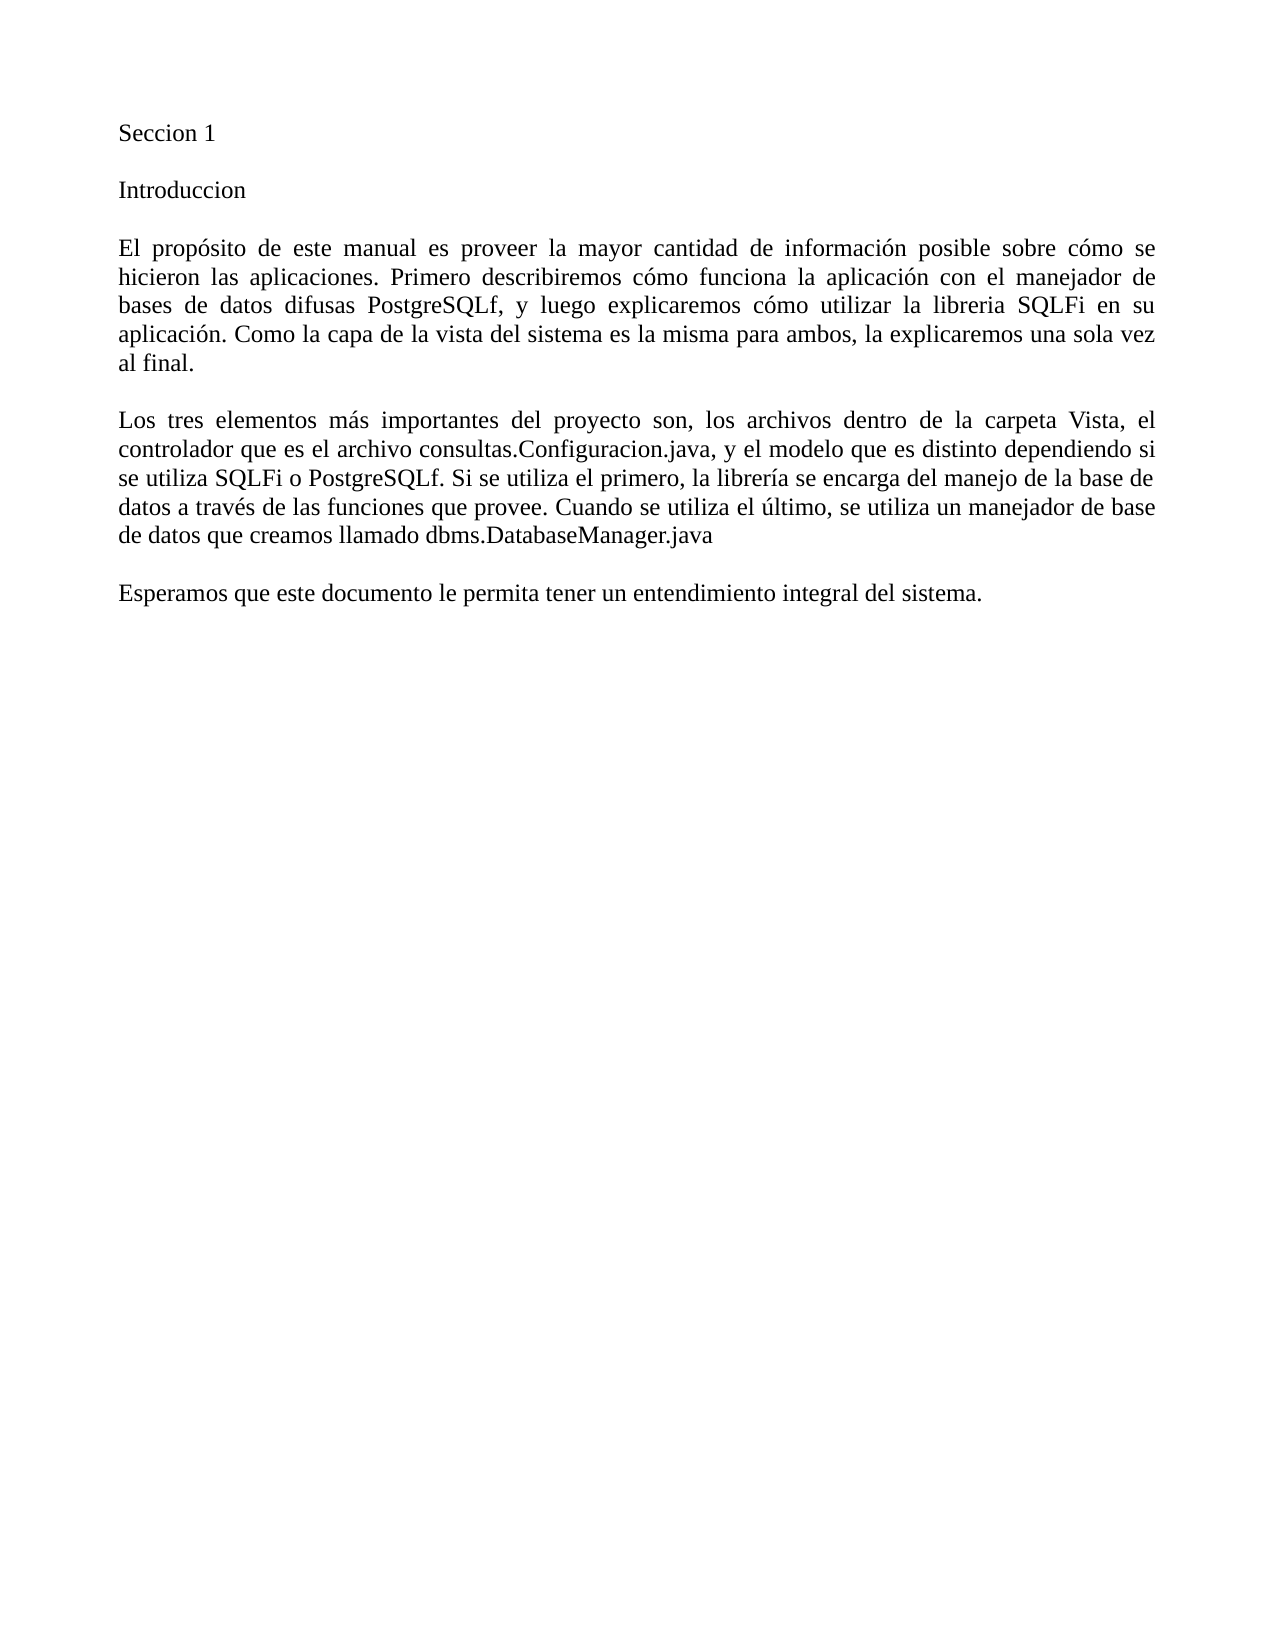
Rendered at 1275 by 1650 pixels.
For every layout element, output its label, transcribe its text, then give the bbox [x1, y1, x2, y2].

text Los tres elementos más importantes del proyecto son, los archivos dentro de la carpeta Vista, el controlador que es el archivo consultas.Configuracion.java, y el modelo que es distinto dependiendo si se utiliza SQLFi o PostgreSQLf. Si se utiliza el primero, la librería se encarga del manejo de la base de datos a través de las funciones que provee. Cuando se utiliza el último, se utiliza un manejador de base de datos que creamos llamado dbms.DatabaseManager.java [118, 406, 1157, 549]
text Introduccion El propósito de este manual es proveer la mayor cantidad de información posible sobre cómo se hicieron las aplicaciones. Primero describiremos cómo funciona la aplicación con el manejador de bases de datos difusas PostgreSQLf, y luego explicaremos cómo utilizar la libreria SQLFi en su aplicación. Como la capa de la vista del sistema es la misma para ambos, la explicaremos una sola vez al final. [118, 147, 1157, 377]
text Esperamos que este documento le permita tener un entendimiento integral del sistema. [118, 578, 1157, 607]
text Seccion 1 [118, 118, 1157, 147]
